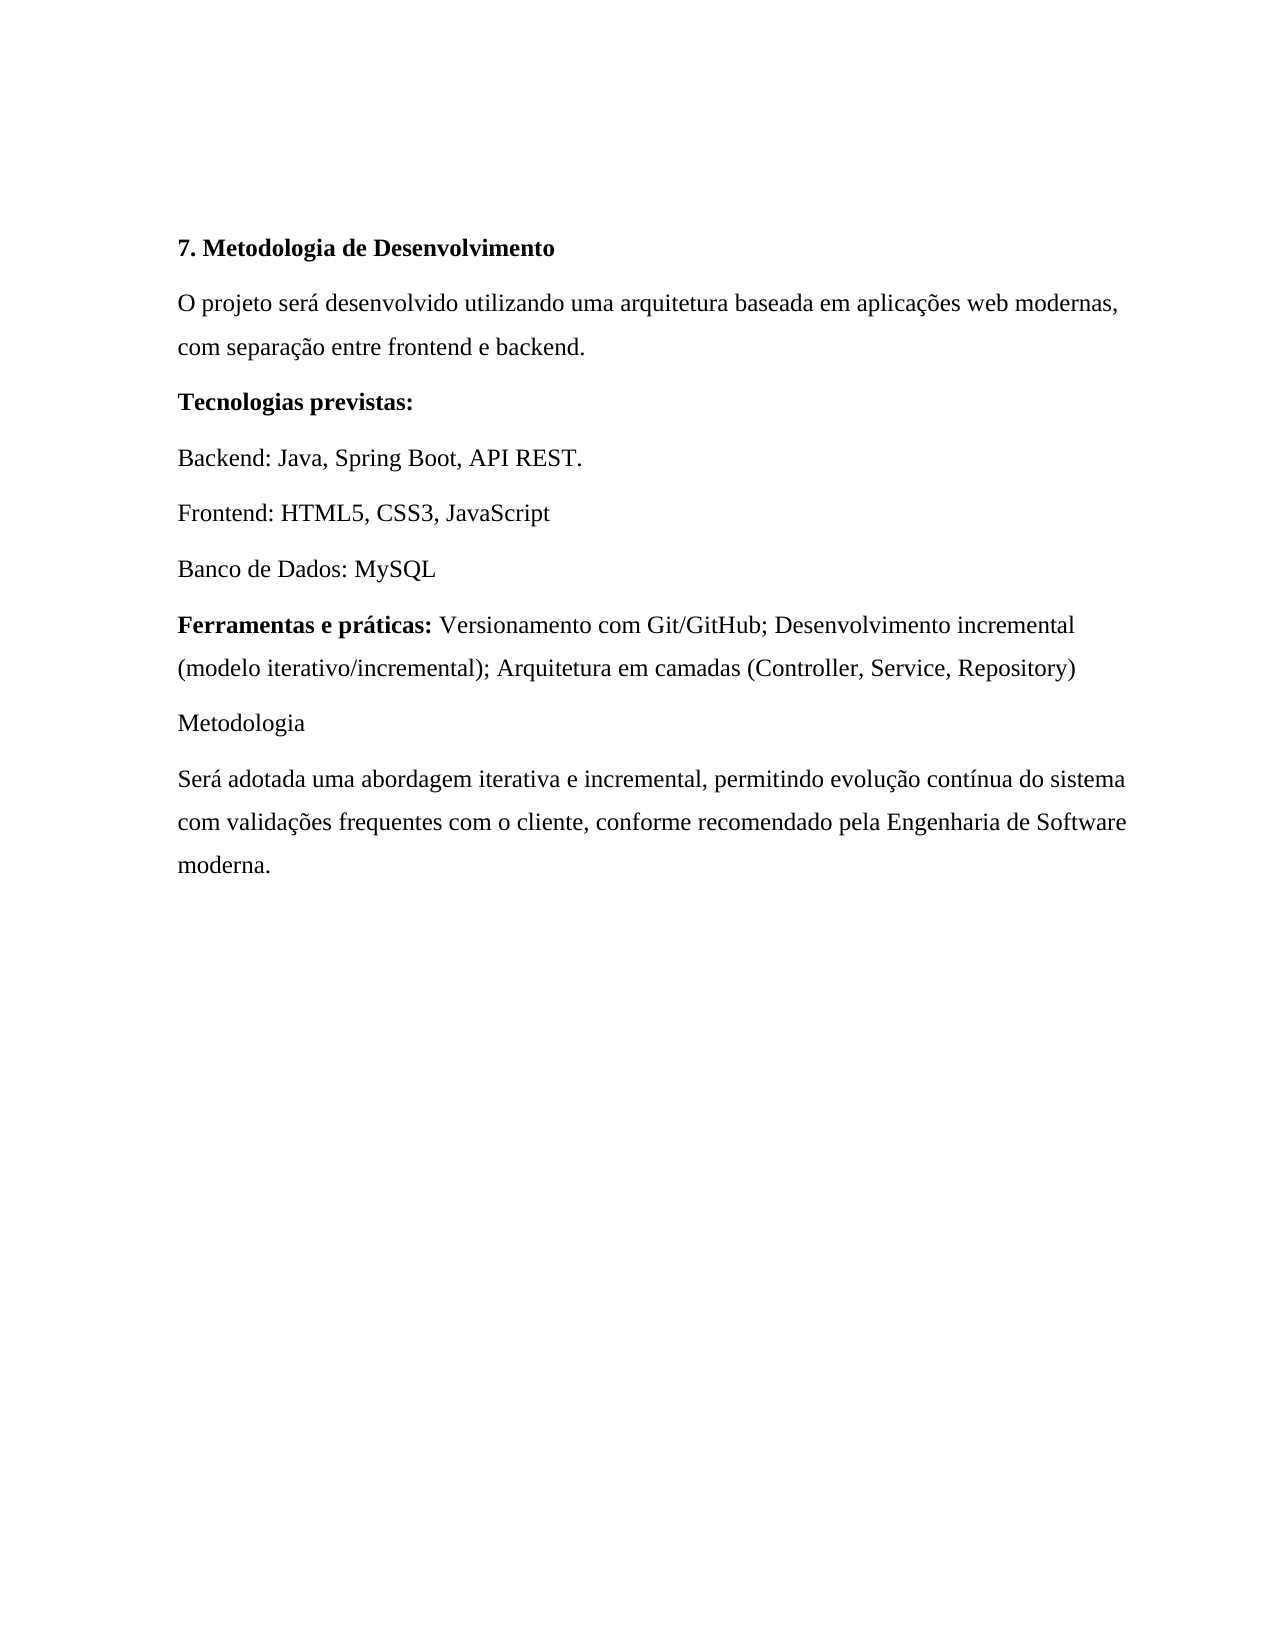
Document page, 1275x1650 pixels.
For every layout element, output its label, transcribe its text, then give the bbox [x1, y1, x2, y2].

text Será adotada uma abordagem iterativa e incremental, permitindo evolução contínua do sistema com validações frequentes com o cliente, conforme recomendado pela Engenharia de Software moderna. [177, 764, 1157, 879]
text 7. Metodologia de Desenvolvimento [177, 233, 1157, 262]
text Metodologia [177, 708, 1157, 737]
text Ferramentas e práticas: Versionamento com Git/GitHub; Desenvolvimento incremental (modelo iterativo/incremental); Arquitetura em camadas (Controller, Service, Repository) [177, 610, 1157, 682]
text Backend: Java, Spring Boot, API REST. [177, 443, 1157, 472]
text Frontend: HTML5, CSS3, JavaScript [177, 498, 1157, 527]
text O projeto será desenvolvido utilizando uma arquitetura baseada em aplicações web modernas, com separação entre frontend e backend. [177, 288, 1157, 360]
text Tecnologias previstas: [177, 387, 1157, 416]
text Banco de Dados: MySQL [177, 554, 1157, 583]
